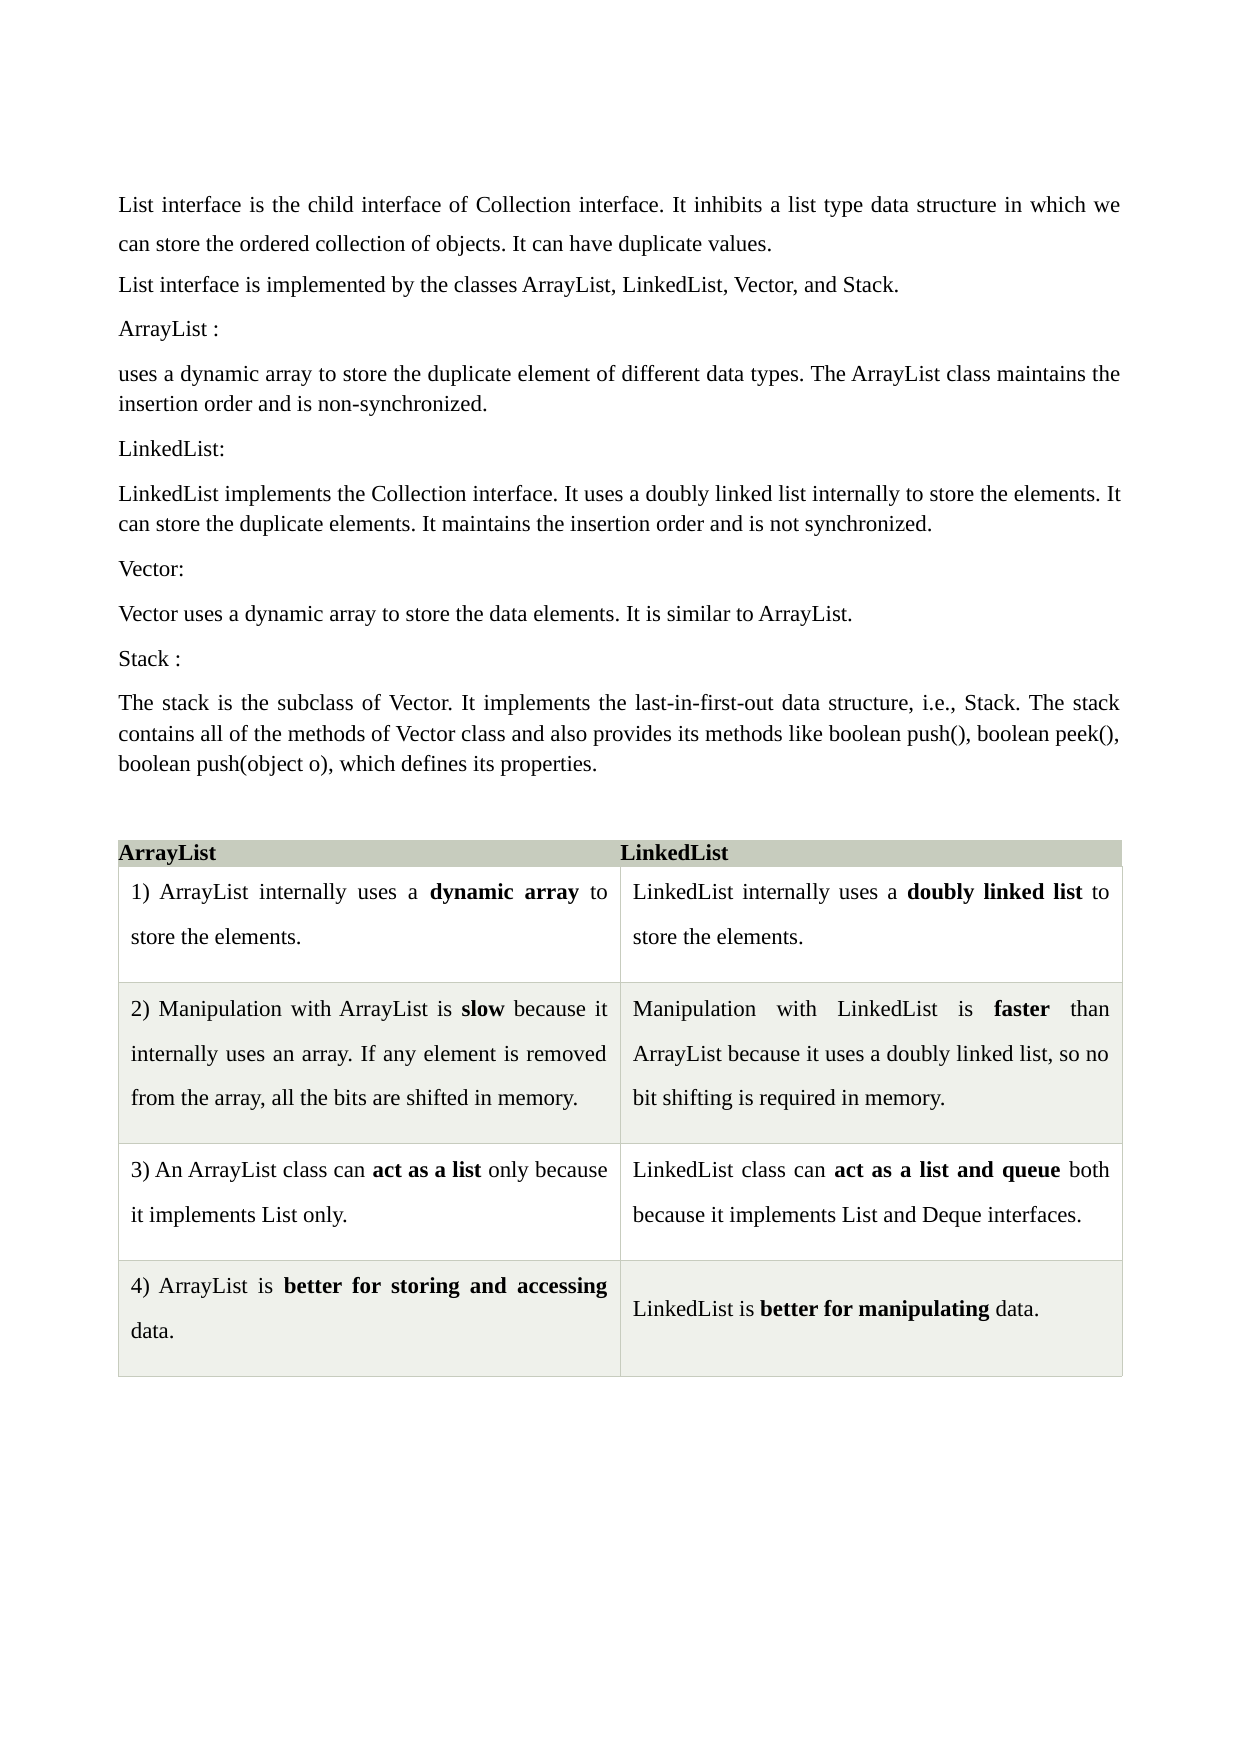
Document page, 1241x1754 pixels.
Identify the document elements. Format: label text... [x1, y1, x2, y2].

text List interface is the child interface of Collection interface. It inhibits a list type data structure in which we can store the ordered collection of objects. It can have duplicate values. [118, 178, 1122, 256]
table_cell LinkedList is better for manipulating data. [621, 1261, 1122, 1376]
table_cell 3) An ArrayList class can act as a list only because it implements List only. [119, 1144, 620, 1260]
text Vector uses a dynamic array to store the data elements. It is similar to ArrayList. [118, 600, 1122, 626]
text List interface is implemented by the classes ArrayList, LinkedList, Vector, and Stack. [118, 271, 1122, 297]
table_cell LinkedList internally uses a doubly linked list to store the elements. [621, 867, 1122, 982]
text uses a dynamic array to store the duplicate element of different data types. The ArrayList class maintains the insertion order and is non-synchronized. [118, 360, 1122, 417]
table_cell 2) Manipulation with ArrayList is slow because it internally uses an array. If any element is removed from the array, all the bits are shifted in memory. [119, 983, 620, 1143]
table_cell 1) ArrayList internally uses a dynamic array to store the elements. [119, 867, 620, 982]
text The stack is the subclass of Vector. It implements the last-in-first-out data structure, i.e., Stack. The stack contains all of the methods of Vector class and also provides its methods like boolean push(), boolean peek(), boolean push(object o), which defines its properties. [118, 689, 1122, 776]
table_header LinkedList [620, 840, 1122, 866]
table_header ArrayList [118, 840, 620, 866]
text Stack : [118, 645, 1122, 671]
table_cell 4) ArrayList is better for storing and accessing data. [119, 1261, 620, 1376]
text Vector: [118, 555, 1122, 581]
table_cell Manipulation with LinkedList is faster than ArrayList because it uses a doubly linked list, so no bit shifting is required in memory. [621, 983, 1122, 1143]
text LinkedList implements the Collection interface. It uses a doubly linked list internally to store the elements. It can store the duplicate elements. It maintains the insertion order and is not synchronized. [118, 480, 1122, 537]
text ArrayList : [118, 316, 1122, 342]
text LinkedList: [118, 435, 1122, 462]
table_cell LinkedList class can act as a list and queue both because it implements List and Deque interfaces. [621, 1144, 1122, 1260]
